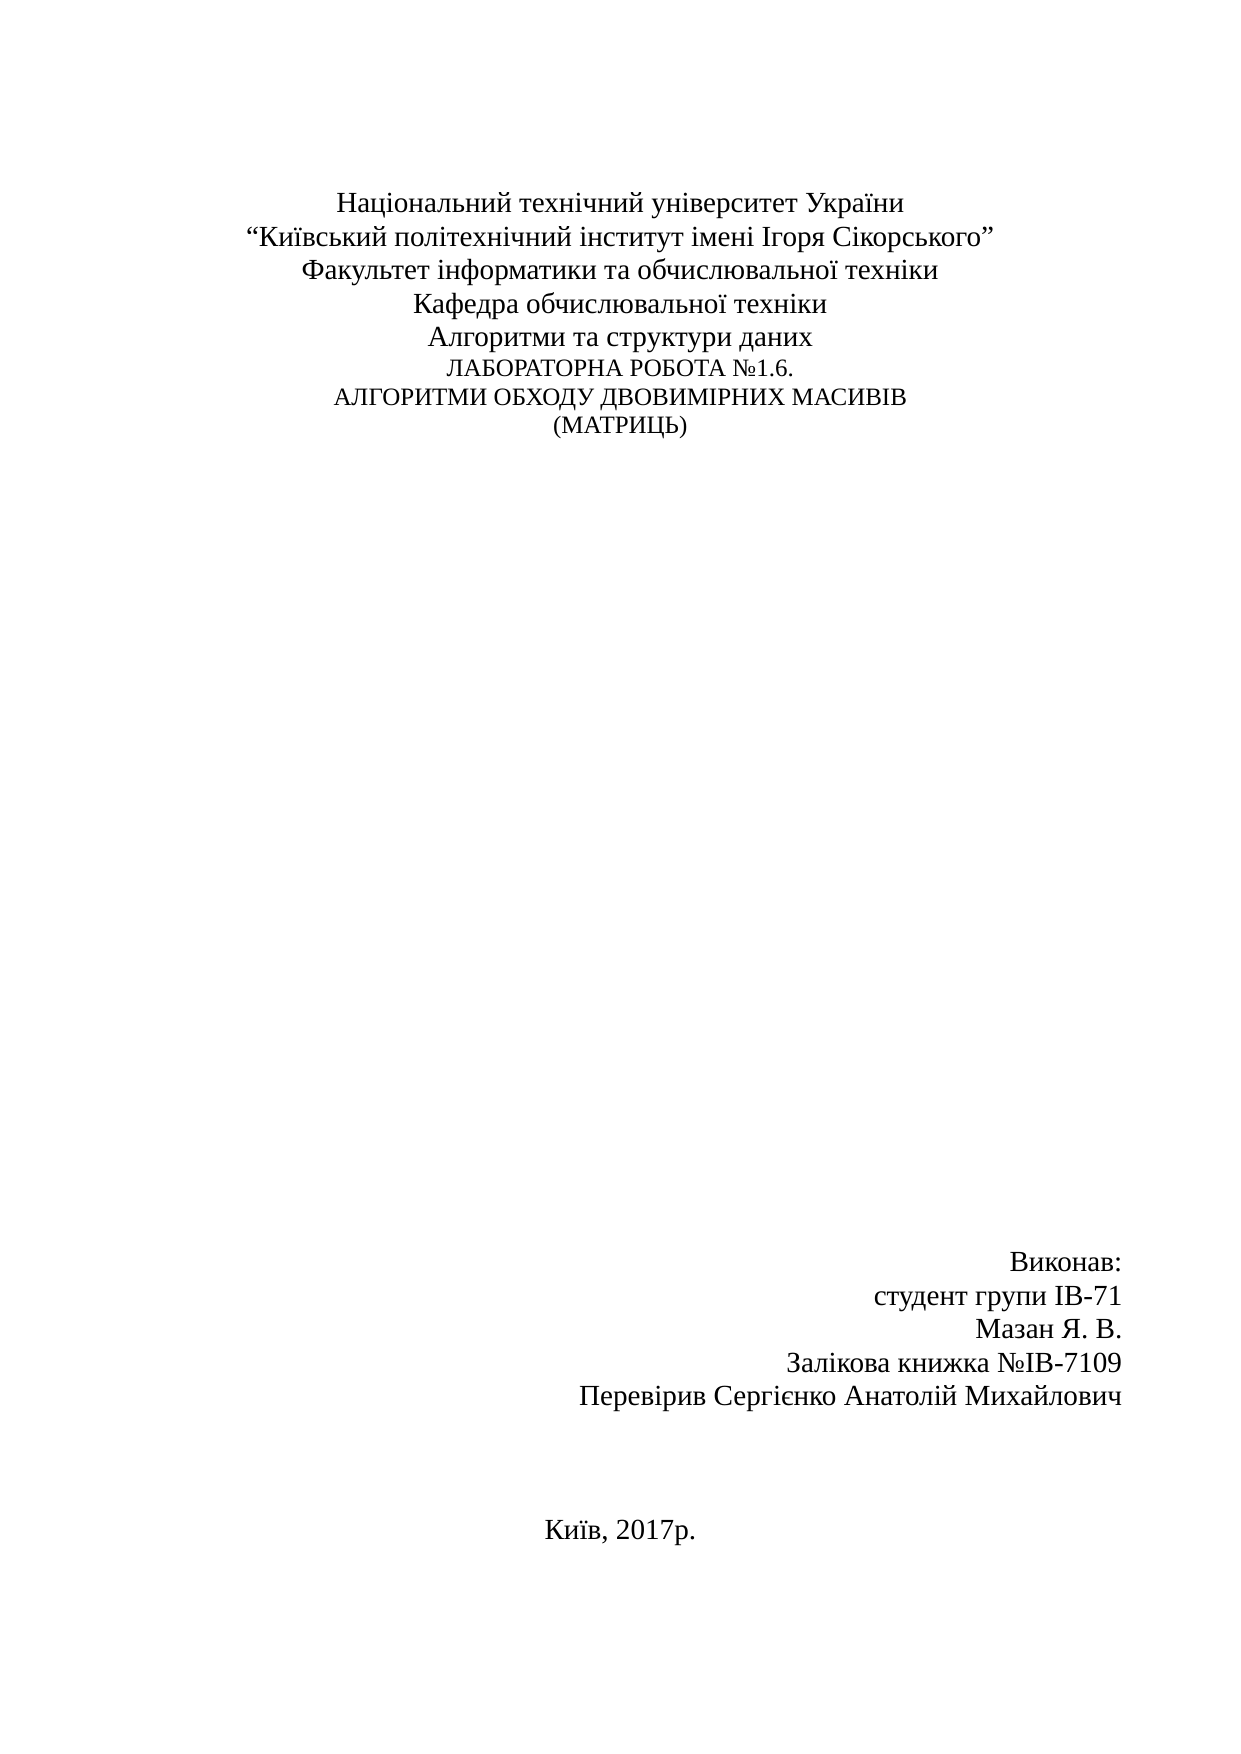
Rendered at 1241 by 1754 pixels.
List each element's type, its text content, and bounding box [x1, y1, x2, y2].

text Виконав: [118, 1244, 1122, 1278]
text (МАТРИЦЬ) [118, 410, 1122, 439]
text студент групи ІВ-71 [118, 1278, 1122, 1311]
text Залікова книжка №ІВ-7109 [118, 1345, 1122, 1378]
text Перевірив Сергієнко Анатолій Михайлович [118, 1378, 1122, 1412]
text Національний технічний університет України [118, 185, 1122, 219]
text Мазан Я. В. [118, 1311, 1122, 1345]
text Київ, 2017р. [118, 1512, 1122, 1546]
text Алгоритми та структури даних [118, 319, 1122, 353]
text АЛГОРИТМИ ОБХОДУ ДВОВИМІРНИХ МАСИВІВ [118, 382, 1122, 410]
text ЛАБОРАТОРНА РОБОТА №1.6. [118, 353, 1122, 382]
text “Київський політехнічний інститут імені Ігоря Сікорського” [118, 219, 1122, 252]
text Кафедра обчислювальної техніки [118, 286, 1122, 319]
text Факультет інформатики та обчислювальної техніки [118, 252, 1122, 286]
